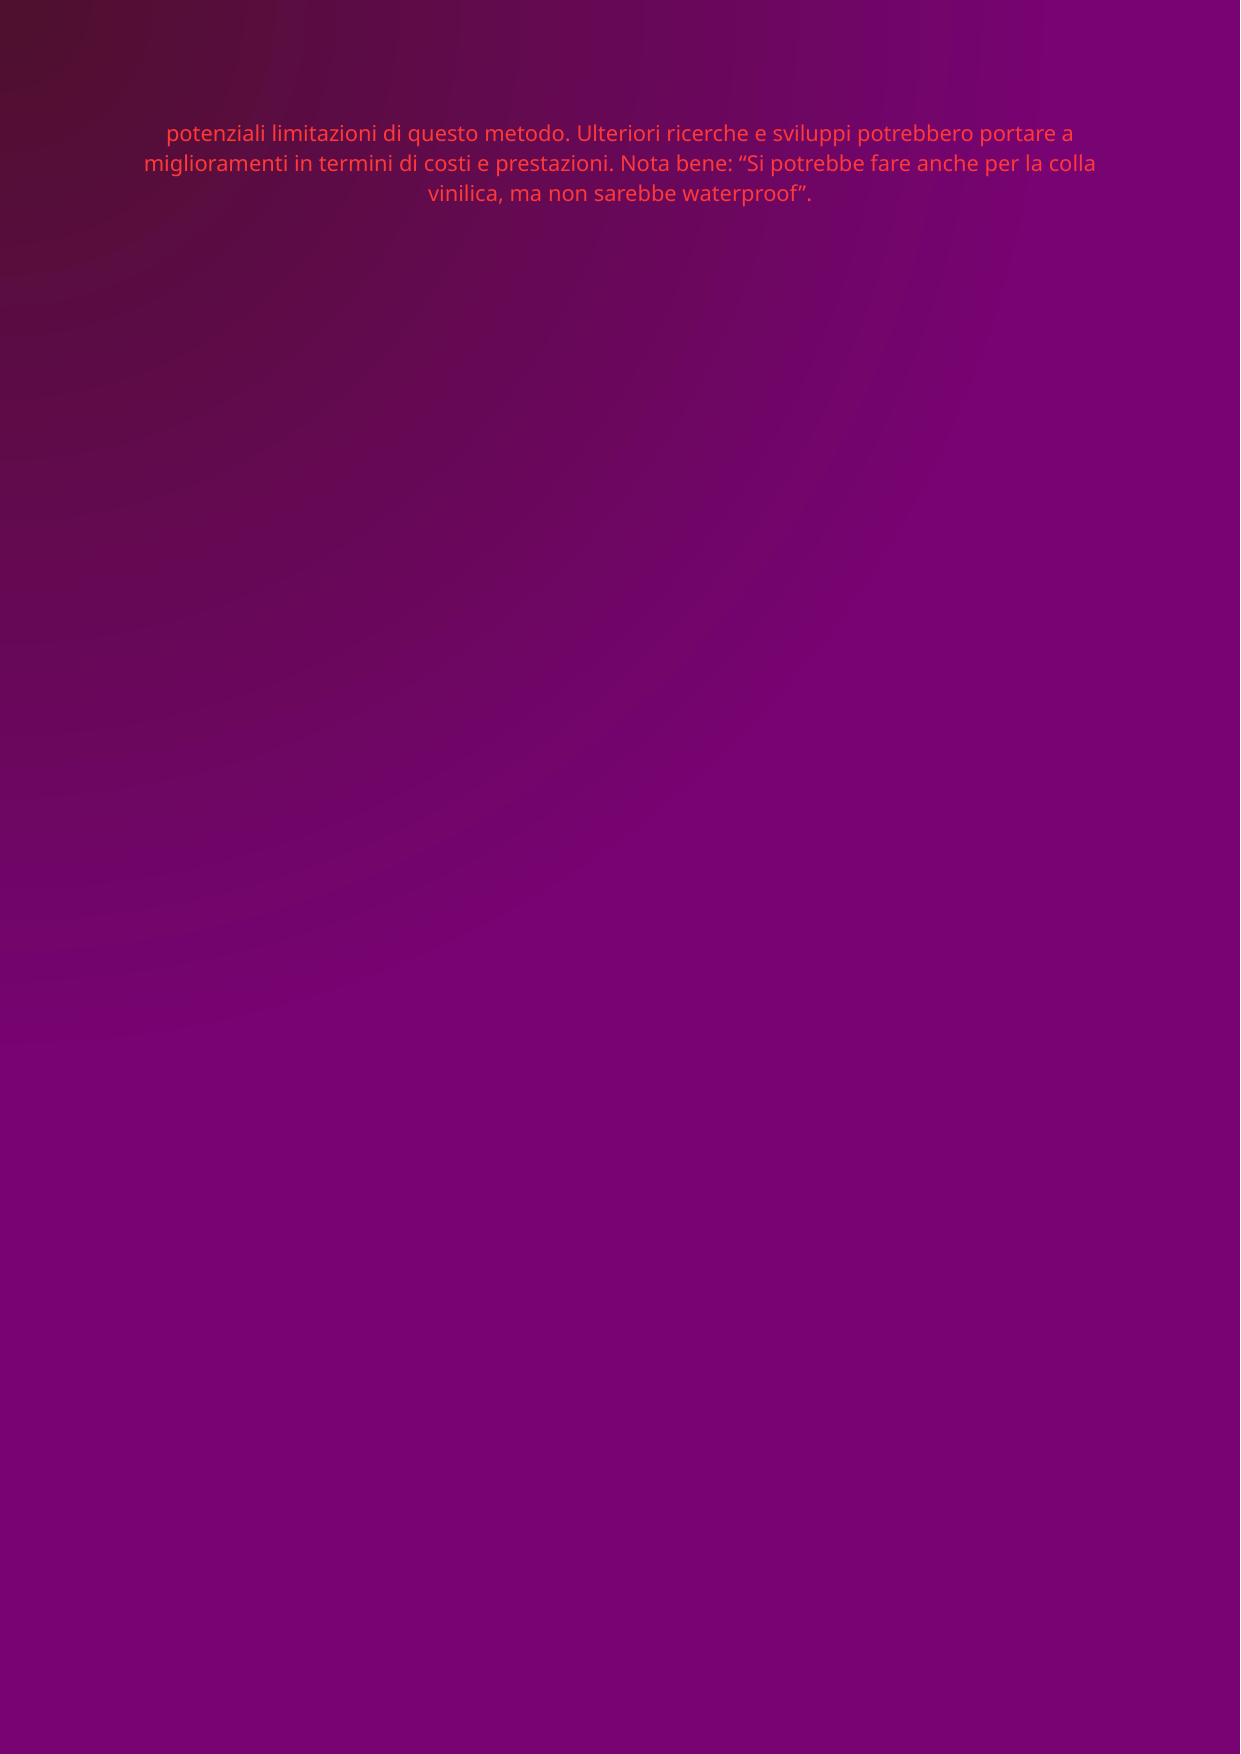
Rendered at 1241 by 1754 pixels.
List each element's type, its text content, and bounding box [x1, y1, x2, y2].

text potenziali limitazioni di questo metodo. Ulteriori ricerche e sviluppi potrebbero portare a miglioramenti in termini di costi e prestazioni. Nota bene: “Si potrebbe fare anche per la colla vinilica, ma non sarebbe waterproof”. [118, 118, 1122, 207]
